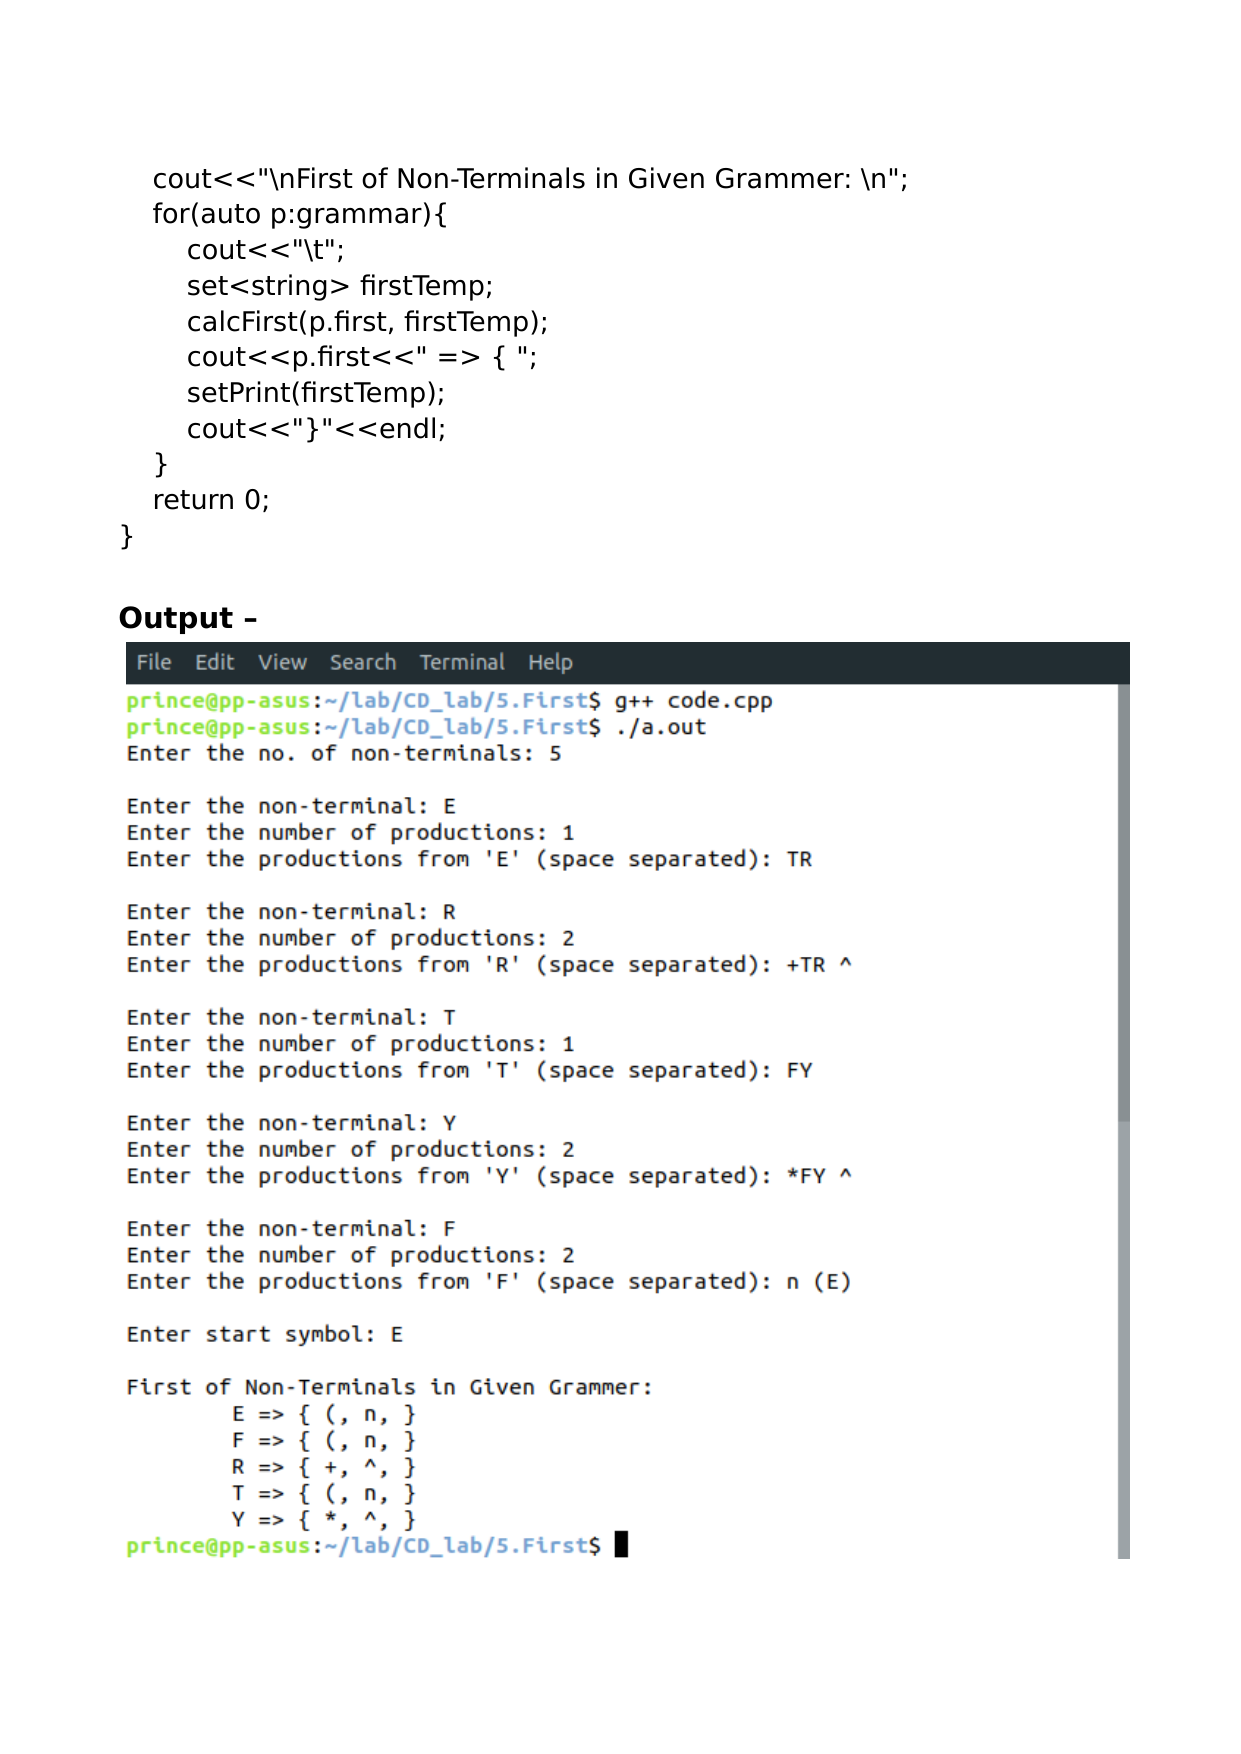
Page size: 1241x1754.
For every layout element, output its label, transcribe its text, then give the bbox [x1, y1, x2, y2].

text calcFirst(p.first, firstTemp); [118, 306, 1122, 337]
text for(auto p:grammar){ [118, 199, 1122, 230]
text cout<<p.first<<" => { "; [118, 342, 1122, 373]
text Output – [118, 601, 1122, 635]
text return 0; [118, 484, 1122, 516]
text setPrint(firstTemp); [118, 377, 1122, 409]
text } [118, 449, 1122, 480]
picture [126, 642, 1130, 1559]
text cout<<"\nFirst of Non-Terminals in Given Grammer: \n"; [118, 163, 1122, 194]
text cout<<"}"<<endl; [118, 413, 1122, 445]
text set<string> firstTemp; [118, 270, 1122, 302]
text } [118, 520, 1122, 552]
text cout<<"\t"; [118, 234, 1122, 266]
